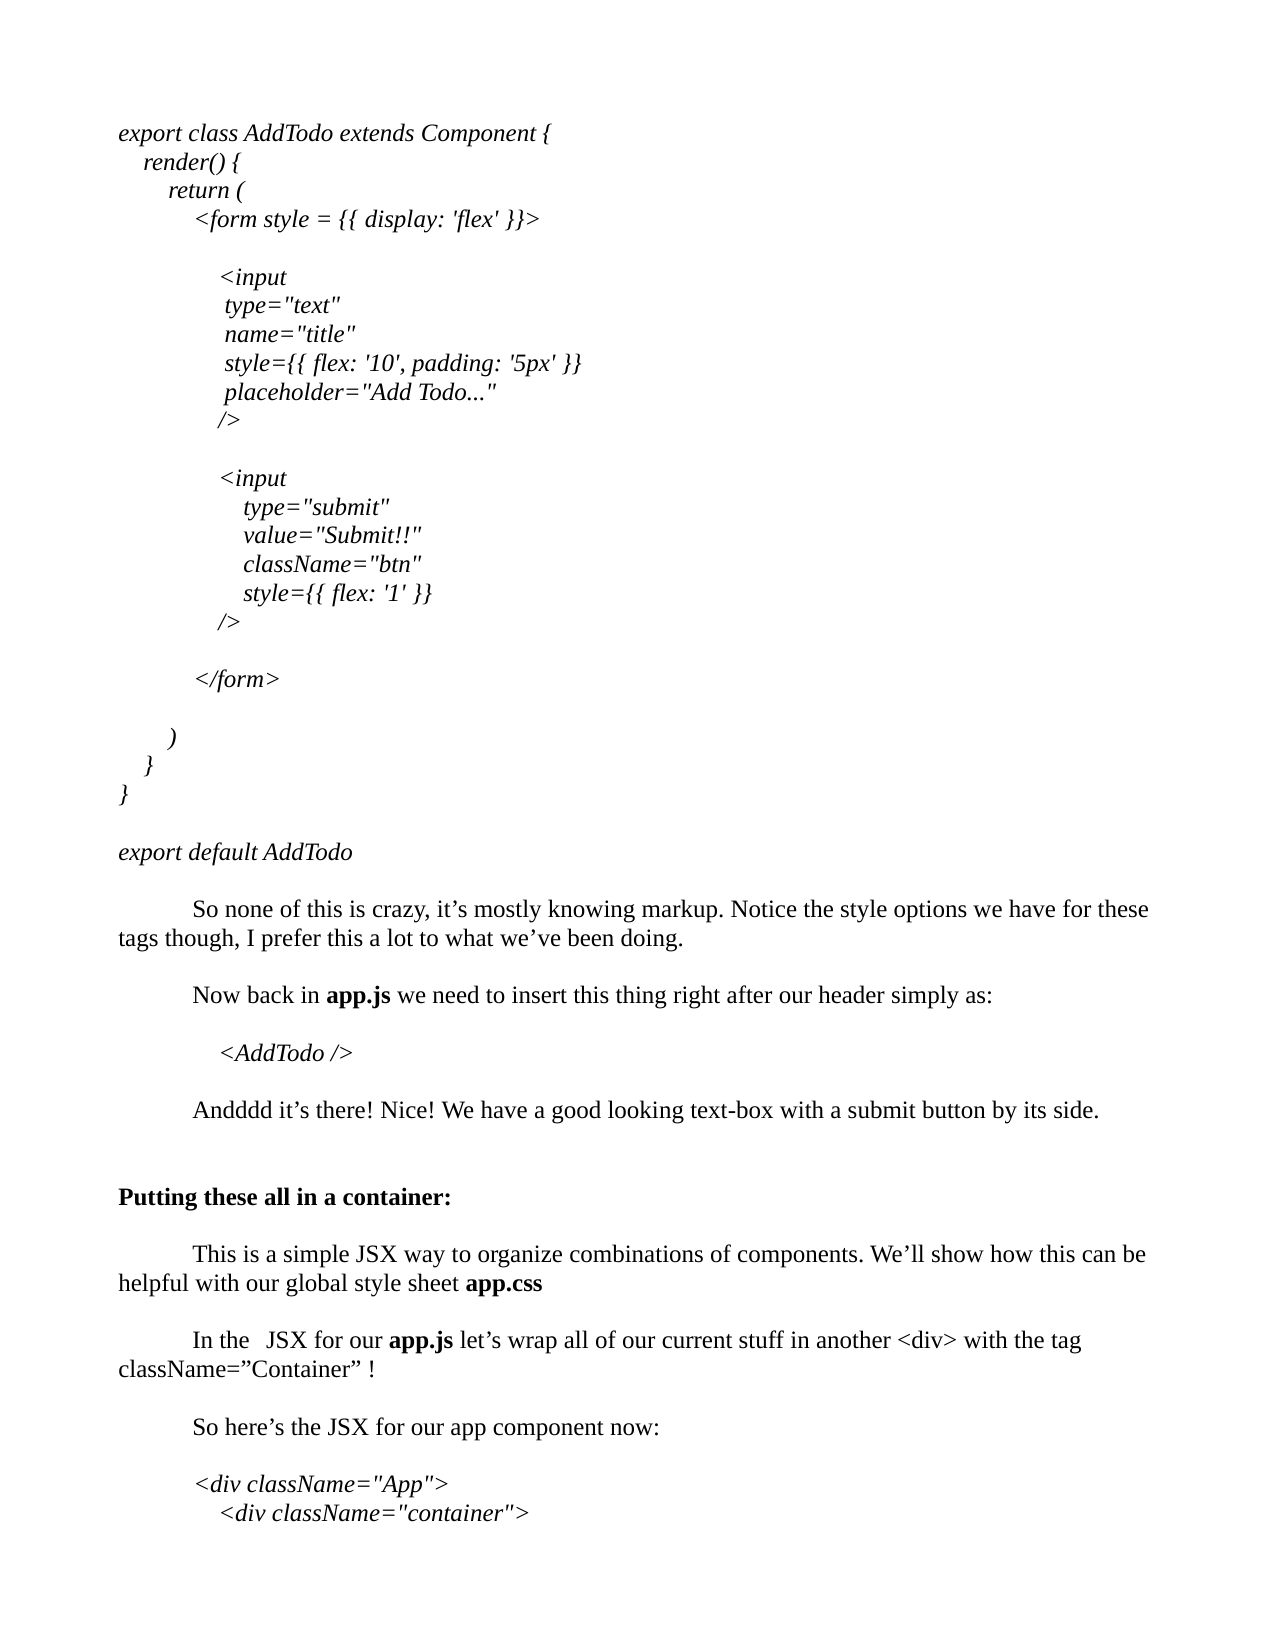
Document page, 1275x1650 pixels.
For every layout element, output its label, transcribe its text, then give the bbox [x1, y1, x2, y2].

text So here’s the JSX for our app component now: [118, 1412, 1157, 1441]
text <form style = {{ display: 'flex' }}> [118, 204, 1157, 233]
text ) [118, 722, 1157, 751]
text render() { [118, 147, 1157, 176]
text } [118, 779, 1157, 808]
text placeholder="Add Todo..." [118, 377, 1157, 406]
text <div className="container"> [118, 1498, 1157, 1527]
text /> [118, 406, 1157, 434]
text <input [118, 463, 1157, 492]
text type="text" [118, 291, 1157, 319]
text export class AddTodo extends Component { [118, 118, 1157, 147]
text return ( [118, 176, 1157, 204]
text /> [118, 607, 1157, 636]
text Andddd it’s there! Nice! We have a good looking text-box with a submit button by its side. [118, 1096, 1157, 1124]
text } [118, 751, 1157, 779]
text In the JSX for our app.js let’s wrap all of our current stuff in another <div> with the tag className=”Container” ! [118, 1326, 1157, 1383]
text So none of this is crazy, it’s mostly knowing markup. Notice the style options we have for these tags though, I prefer this a lot to what we’ve been doing. [118, 894, 1157, 952]
text <AddTodo /> [118, 1038, 1157, 1067]
text <div className="App"> [118, 1469, 1157, 1498]
text name="title" [118, 319, 1157, 348]
text This is a simple JSX way to organize combinations of components. We’ll show how this can be helpful with our global style sheet app.css [118, 1239, 1157, 1297]
text style={{ flex: '1' }} [118, 578, 1157, 607]
text <input [118, 262, 1157, 291]
text </form> [118, 664, 1157, 693]
text className="btn" [118, 549, 1157, 578]
text style={{ flex: '10', padding: '5px' }} [118, 348, 1157, 377]
text Now back in app.js we need to insert this thing right after our header simply as: [118, 981, 1157, 1009]
text export default AddTodo [118, 837, 1157, 866]
text value="Submit!!" [118, 521, 1157, 549]
text type="submit" [118, 492, 1157, 521]
text Putting these all in a container: [118, 1182, 1157, 1211]
